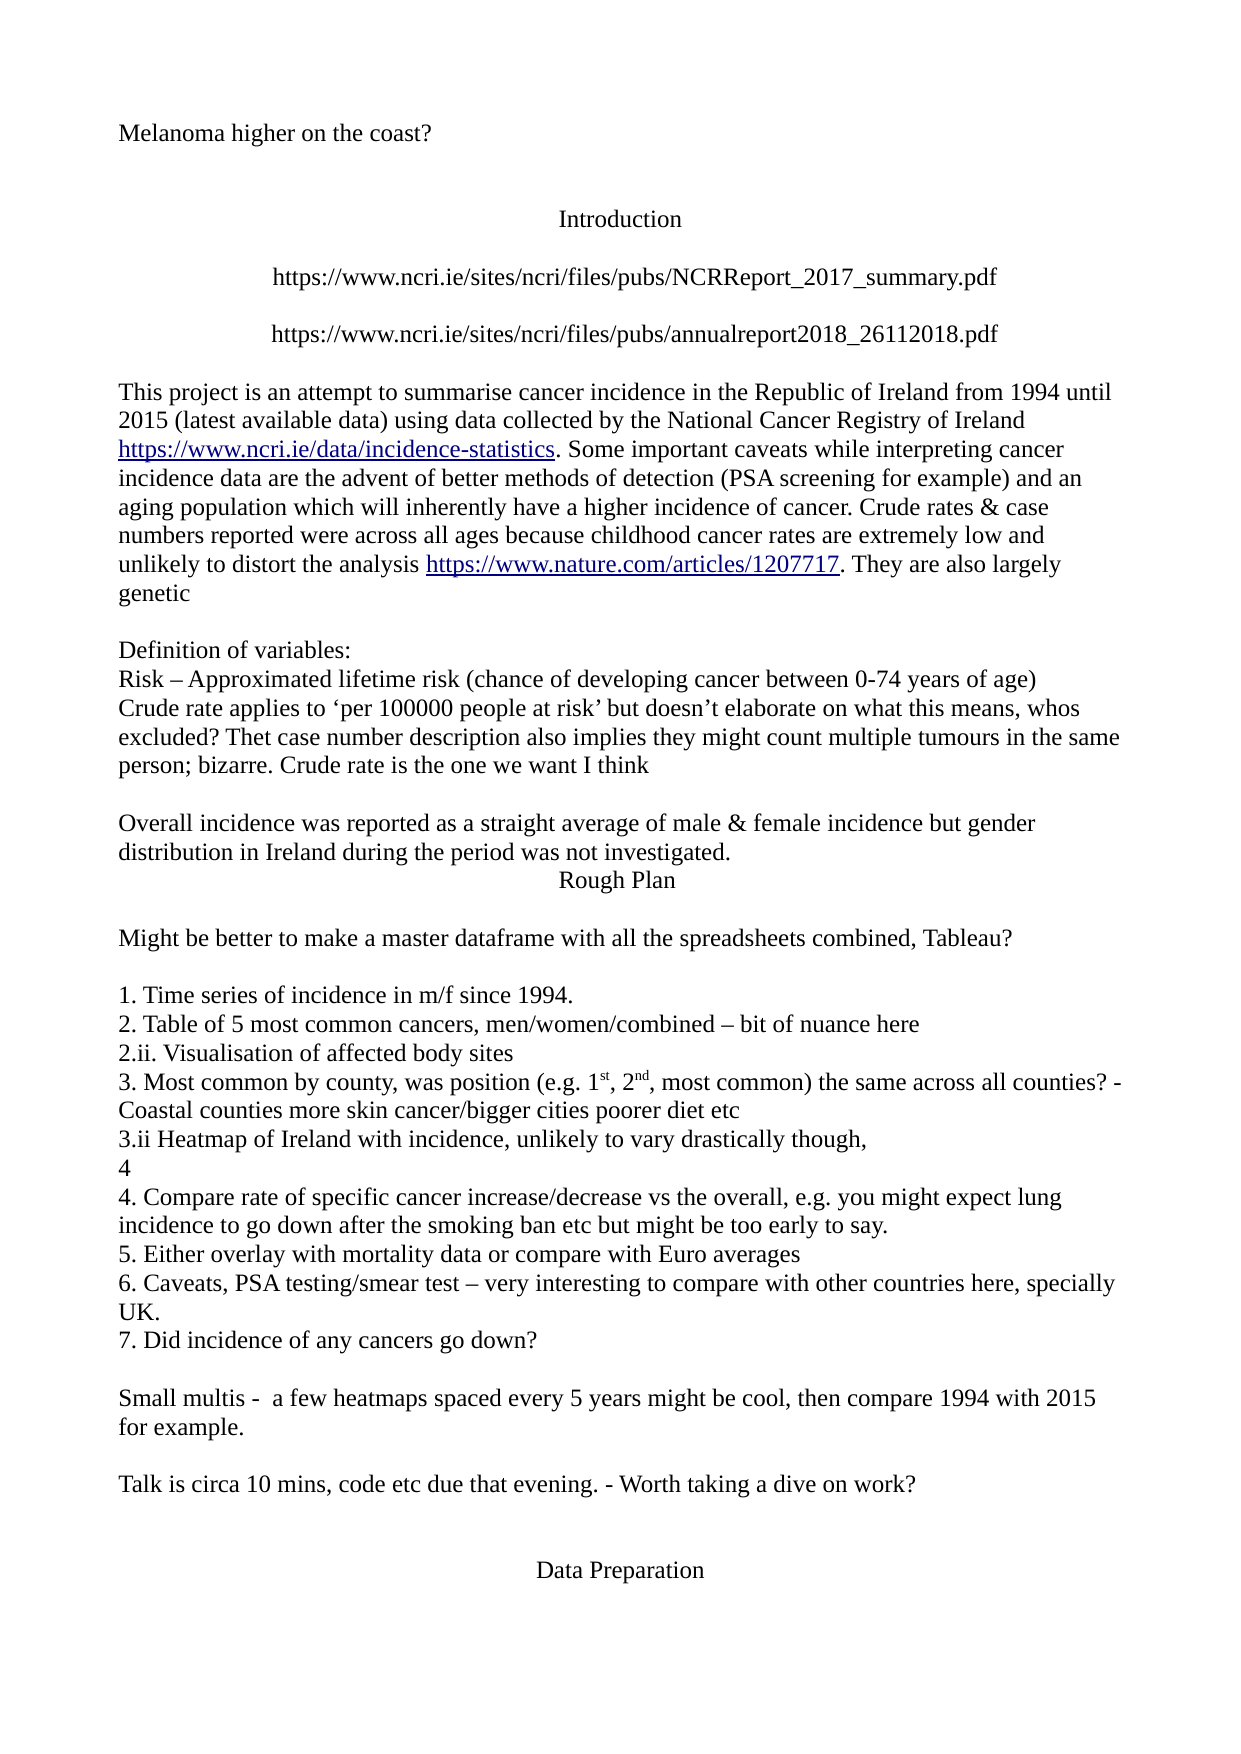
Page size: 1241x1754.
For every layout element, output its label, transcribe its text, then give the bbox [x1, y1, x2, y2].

text 5. Either overlay with mortality data or compare with Euro averages [118, 1239, 1122, 1268]
text 2.ii. Visualisation of affected body sites [118, 1038, 1122, 1067]
text 3. Most common by county, was position (e.g. 1st, 2nd, most common) the same across all counties? -Coastal counties more skin cancer/bigger cities poorer diet etc [118, 1067, 1122, 1124]
text Data Preparation [118, 1556, 1122, 1584]
text Definition of variables: [118, 636, 1122, 664]
text Overall incidence was reported as a straight average of male & female incidence but gender distribution in Ireland during the period was not investigated. [118, 808, 1152, 866]
text Small multis - a few heatmaps spaced every 5 years might be cool, then compare 1994 with 2015 for example. [118, 1383, 1122, 1441]
text Rough Plan [118, 866, 1122, 894]
text Might be better to make a master dataframe with all the spreadsheets combined, Tableau? [118, 923, 1122, 952]
text https://www.ncri.ie/sites/ncri/files/pubs/annualreport2018_26112018.pdf [118, 319, 1152, 348]
text 2. Table of 5 most common cancers, men/women/combined – bit of nuance here [118, 1009, 1122, 1038]
text 4. Compare rate of specific cancer increase/decrease vs the overall, e.g. you might expect lung incidence to go down after the smoking ban etc but might be too early to say. [118, 1182, 1122, 1239]
text 1. Time series of incidence in m/f since 1994. [118, 981, 1122, 1009]
text Risk – Approximated lifetime risk (chance of developing cancer between 0-74 years of age) [118, 664, 1122, 693]
text https://www.ncri.ie/sites/ncri/files/pubs/NCRReport_2017_summary.pdf [118, 262, 1152, 291]
text Crude rate applies to ‘per 100000 people at risk’ but doesn’t elaborate on what this means, whos excluded? Thet case number description also implies they might count multiple tumours in the same person; bizarre. Crude rate is the one we want I think [118, 693, 1122, 779]
text Talk is circa 10 mins, code etc due that evening. - Worth taking a dive on work? [118, 1469, 1122, 1498]
text Melanoma higher on the coast? [118, 118, 1122, 147]
text 3.ii Heatmap of Ireland with incidence, unlikely to vary drastically though, [118, 1124, 1122, 1153]
text Introduction [118, 204, 1122, 233]
text 7. Did incidence of any cancers go down? [118, 1326, 1122, 1354]
text 4 [118, 1153, 1122, 1182]
text 6. Caveats, PSA testing/smear test – very interesting to compare with other countries here, specially UK. [118, 1268, 1122, 1326]
text This project is an attempt to summarise cancer incidence in the Republic of Ireland from 1994 until 2015 (latest available data) using data collected by the National Cancer Registry of Ireland https://www.ncri.ie/data/incidence-statistics. Some important caveats while interpreting cancer incidence data are the advent of better methods of detection (PSA screening for example) and an aging population which will inherently have a higher incidence of cancer. Crude rates & case numbers reported were across all ages because childhood cancer rates are extremely low and unlikely to distort the analysis https://www.nature.com/articles/1207717. They are also largely genetic [118, 377, 1122, 607]
